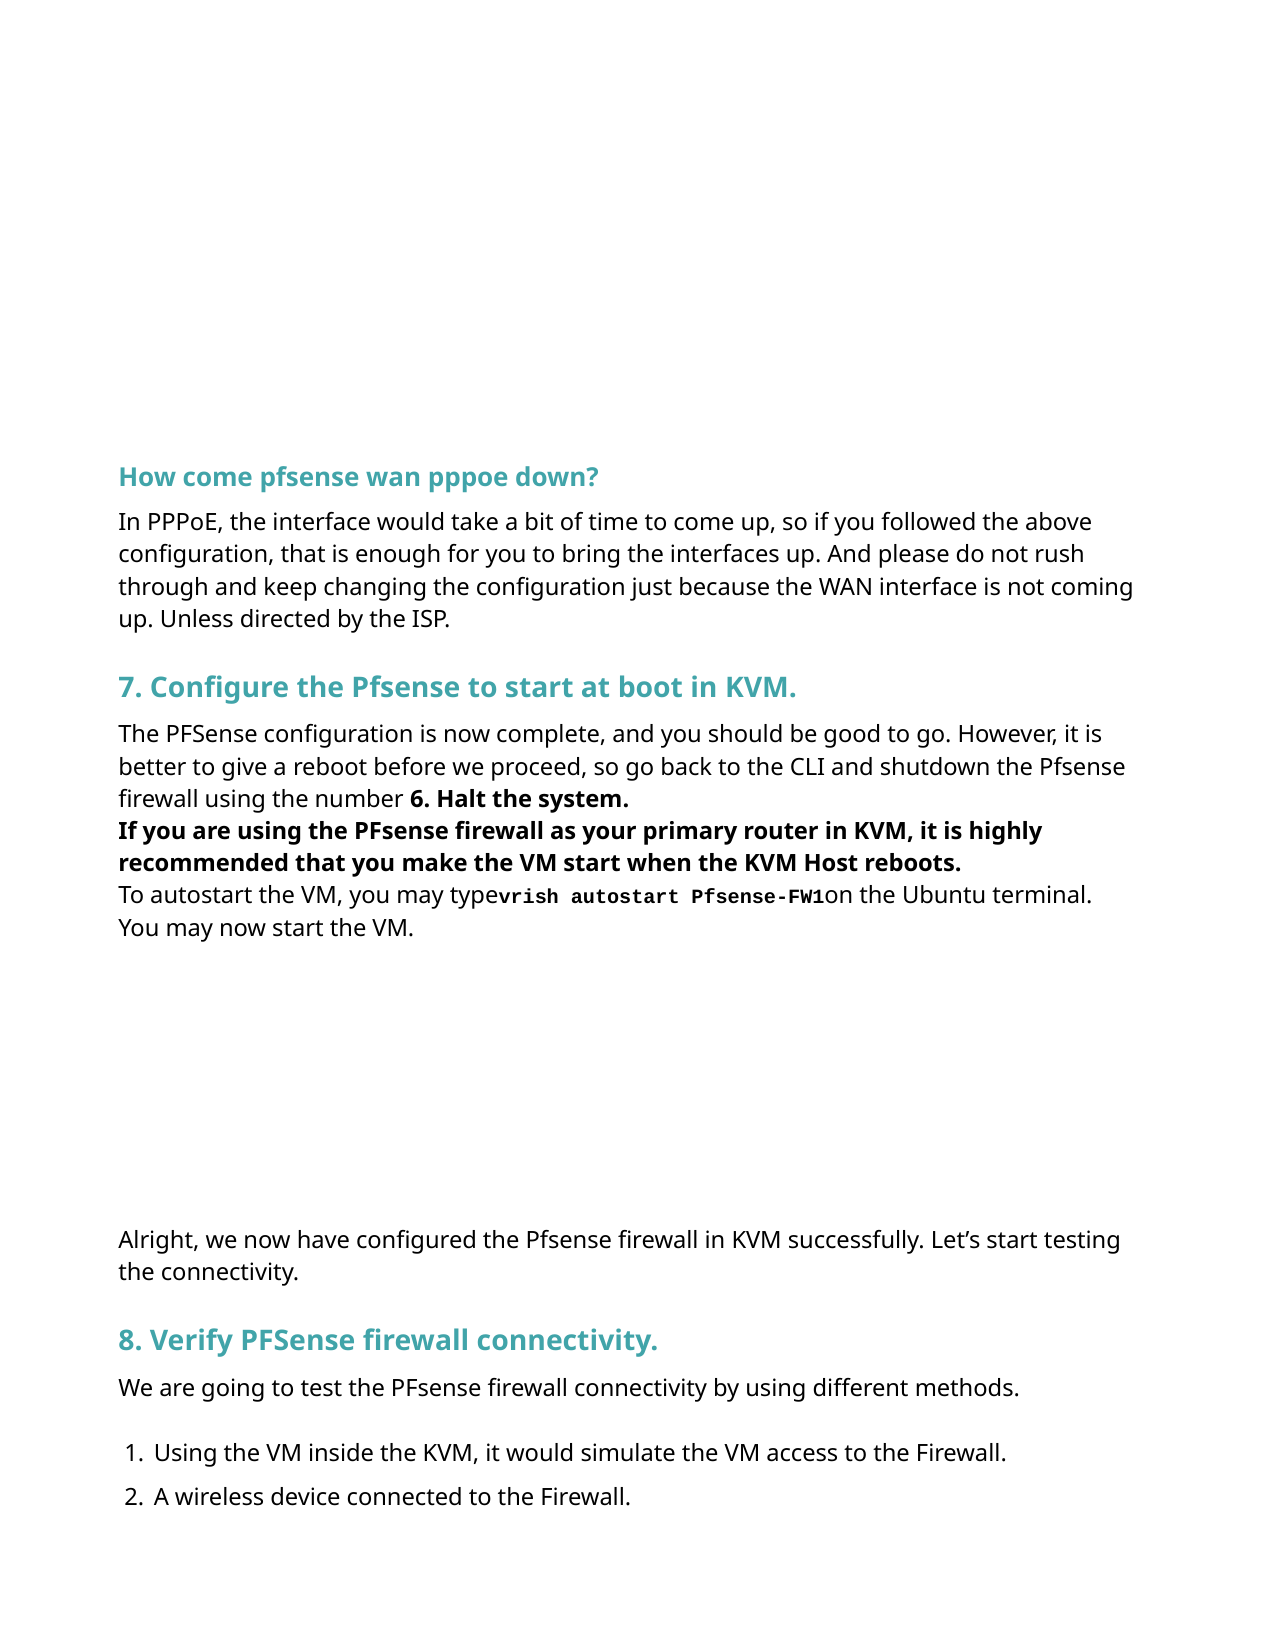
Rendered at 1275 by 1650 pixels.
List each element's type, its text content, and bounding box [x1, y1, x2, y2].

text Alright, we now have configured the Pfsense firewall in KVM successfully. Let’s start testing the connectivity. [118, 1223, 1157, 1287]
subtitle 7. Configure the Pfsense to start at boot in KVM. [118, 667, 1157, 706]
text We are going to test the PFsense firewall connectivity by using different methods. [118, 1371, 1157, 1403]
list A wireless device connected to the Firewall. [153, 1480, 1157, 1512]
text To autostart the VM, you may typevrish autostart Pfsense-FW1on the Ubuntu terminal. [118, 878, 1157, 911]
subtitle 8. Verify PFSense firewall connectivity. [118, 1320, 1157, 1359]
subtitle How come pfsense wan pppoe down? [118, 458, 1157, 494]
text You may now start the VM. [118, 911, 1157, 943]
text In PPPoE, the interface would take a bit of time to come up, so if you followed the above configuration, that is enough for you to bring the interfaces up. And please do not rush through and keep changing the configuration just because the WAN interface is not coming up. Unless directed by the ISP. [118, 505, 1157, 634]
list Using the VM inside the KVM, it would simulate the VM access to the Firewall. [153, 1436, 1157, 1468]
text If you are using the PFsense firewall as your primary router in KVM, it is highly recommended that you make the VM start when the KVM Host reboots. [118, 814, 1157, 878]
text The PFSense configuration is now complete, and you should be good to go. However, it is better to give a reboot before we proceed, so go back to the CLI and shutdown the Pfsense firewall using the number 6. Halt the system. [118, 718, 1157, 814]
